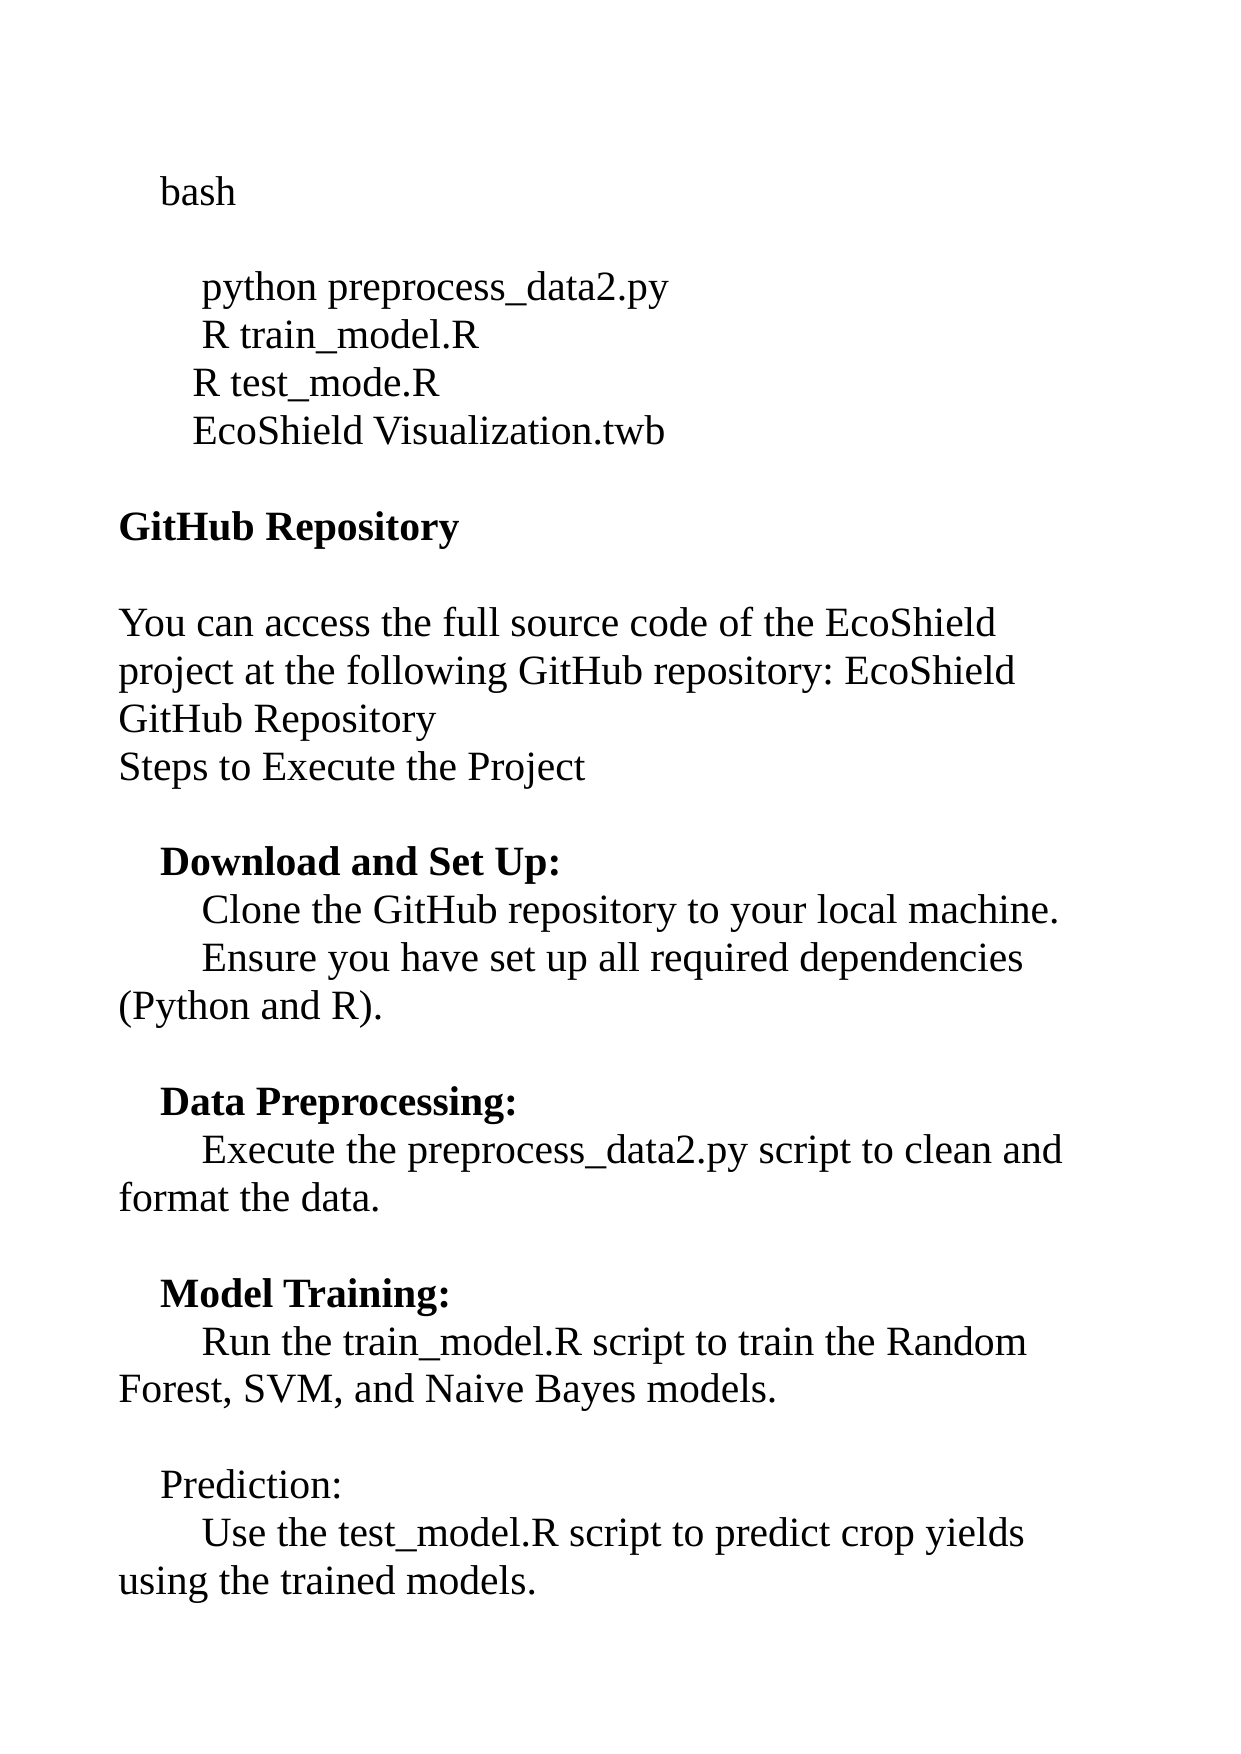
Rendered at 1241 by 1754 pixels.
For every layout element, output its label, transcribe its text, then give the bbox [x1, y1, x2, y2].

text Model Training: [118, 1268, 1122, 1316]
text python preprocess_data2.py [118, 262, 1122, 310]
text Prediction: [118, 1460, 1122, 1508]
text Ensure you have set up all required dependencies (Python and R). [118, 933, 1122, 1028]
text EcoShield Visualization.twb [118, 406, 1122, 453]
text Execute the preprocess_data2.py script to clean and format the data. [118, 1124, 1122, 1220]
text You can access the full source code of the EcoShield project at the following GitHub repository: EcoShield GitHub Repository [118, 597, 1122, 741]
text Data Preprocessing: [118, 1076, 1122, 1124]
text Use the test_model.R script to predict crop yields using the trained models. [118, 1508, 1122, 1603]
text GitHub Repository [118, 501, 1122, 549]
text R train_model.R [118, 310, 1122, 358]
text Steps to Execute the Project [118, 741, 1122, 789]
text Download and Set Up: [118, 837, 1122, 885]
text Clone the GitHub repository to your local machine. [118, 885, 1122, 933]
text bash [118, 166, 1122, 214]
text R test_mode.R [118, 358, 1122, 406]
text Run the train_model.R script to train the Random Forest, SVM, and Naive Bayes models. [118, 1316, 1122, 1412]
